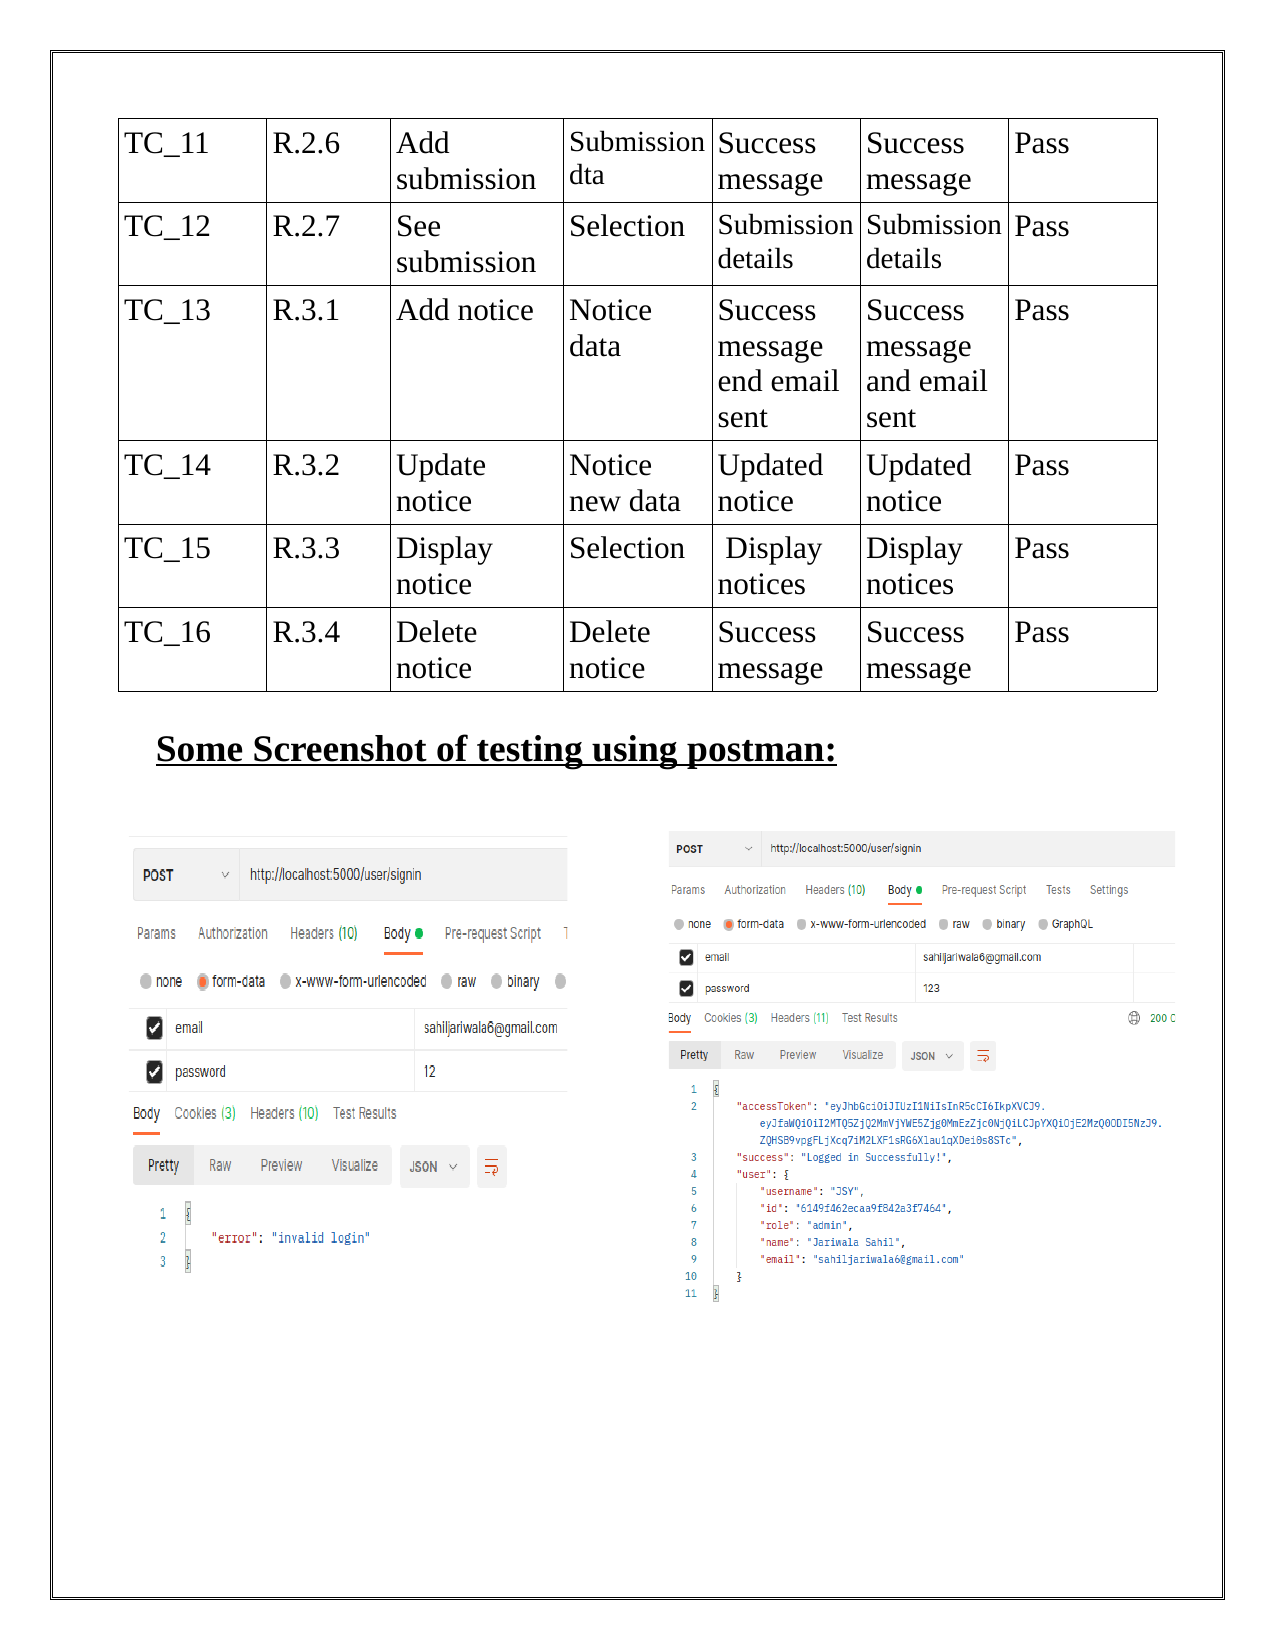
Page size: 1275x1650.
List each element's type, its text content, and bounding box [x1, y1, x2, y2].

table_cell R.3.2 [267, 441, 390, 524]
table_cell Updated notice [713, 441, 860, 524]
table_cell TC_11 [119, 119, 266, 202]
table_cell Success message end email sent [713, 286, 860, 440]
table_cell Success message [861, 608, 1008, 691]
table_cell TC_15 [119, 525, 266, 607]
table_cell See submission [391, 203, 563, 285]
table_cell Submission dta [564, 119, 712, 202]
table_cell Pass [1009, 203, 1157, 285]
table_cell Success message [713, 119, 860, 202]
table_cell TC_13 [119, 286, 266, 440]
table_cell Pass [1009, 441, 1157, 524]
table_cell Display notices [861, 525, 1008, 607]
table_cell TC_16 [119, 608, 266, 691]
table_cell R.3.4 [267, 608, 390, 691]
table_cell R.2.6 [267, 119, 390, 202]
table_cell R.3.3 [267, 525, 390, 607]
table_cell TC_14 [119, 441, 266, 524]
table_cell Pass [1009, 525, 1157, 607]
table_cell R.2.7 [267, 203, 390, 285]
table_cell Selection [564, 525, 712, 607]
table_cell Delete notice [391, 608, 563, 691]
table_cell Delete notice [564, 608, 712, 691]
table_cell Add submission [391, 119, 563, 202]
table_cell Display notice [391, 525, 563, 607]
table_cell Notice data [564, 286, 712, 440]
table_cell Success message [713, 608, 860, 691]
table_cell Add notice [391, 286, 563, 440]
table_cell Updated notice [861, 441, 1008, 524]
table_cell Display notices [713, 525, 860, 607]
table_cell Update notice [391, 441, 563, 524]
picture [668, 831, 1175, 1307]
table_cell Selection [564, 203, 712, 285]
table_cell Success message and email sent [861, 286, 1008, 440]
picture [128, 831, 568, 1279]
text Some Screenshot of testing using postman: [156, 727, 1157, 770]
table_cell Pass [1009, 286, 1157, 440]
table_cell R.3.1 [267, 286, 390, 440]
table_cell Success message [861, 119, 1008, 202]
table_cell TC_12 [119, 203, 266, 285]
table_cell Pass [1009, 119, 1157, 202]
table_cell Submission details [713, 203, 860, 285]
table_cell Pass [1009, 608, 1157, 691]
table_cell Notice new data [564, 441, 712, 524]
table_cell Submission details [861, 203, 1008, 285]
